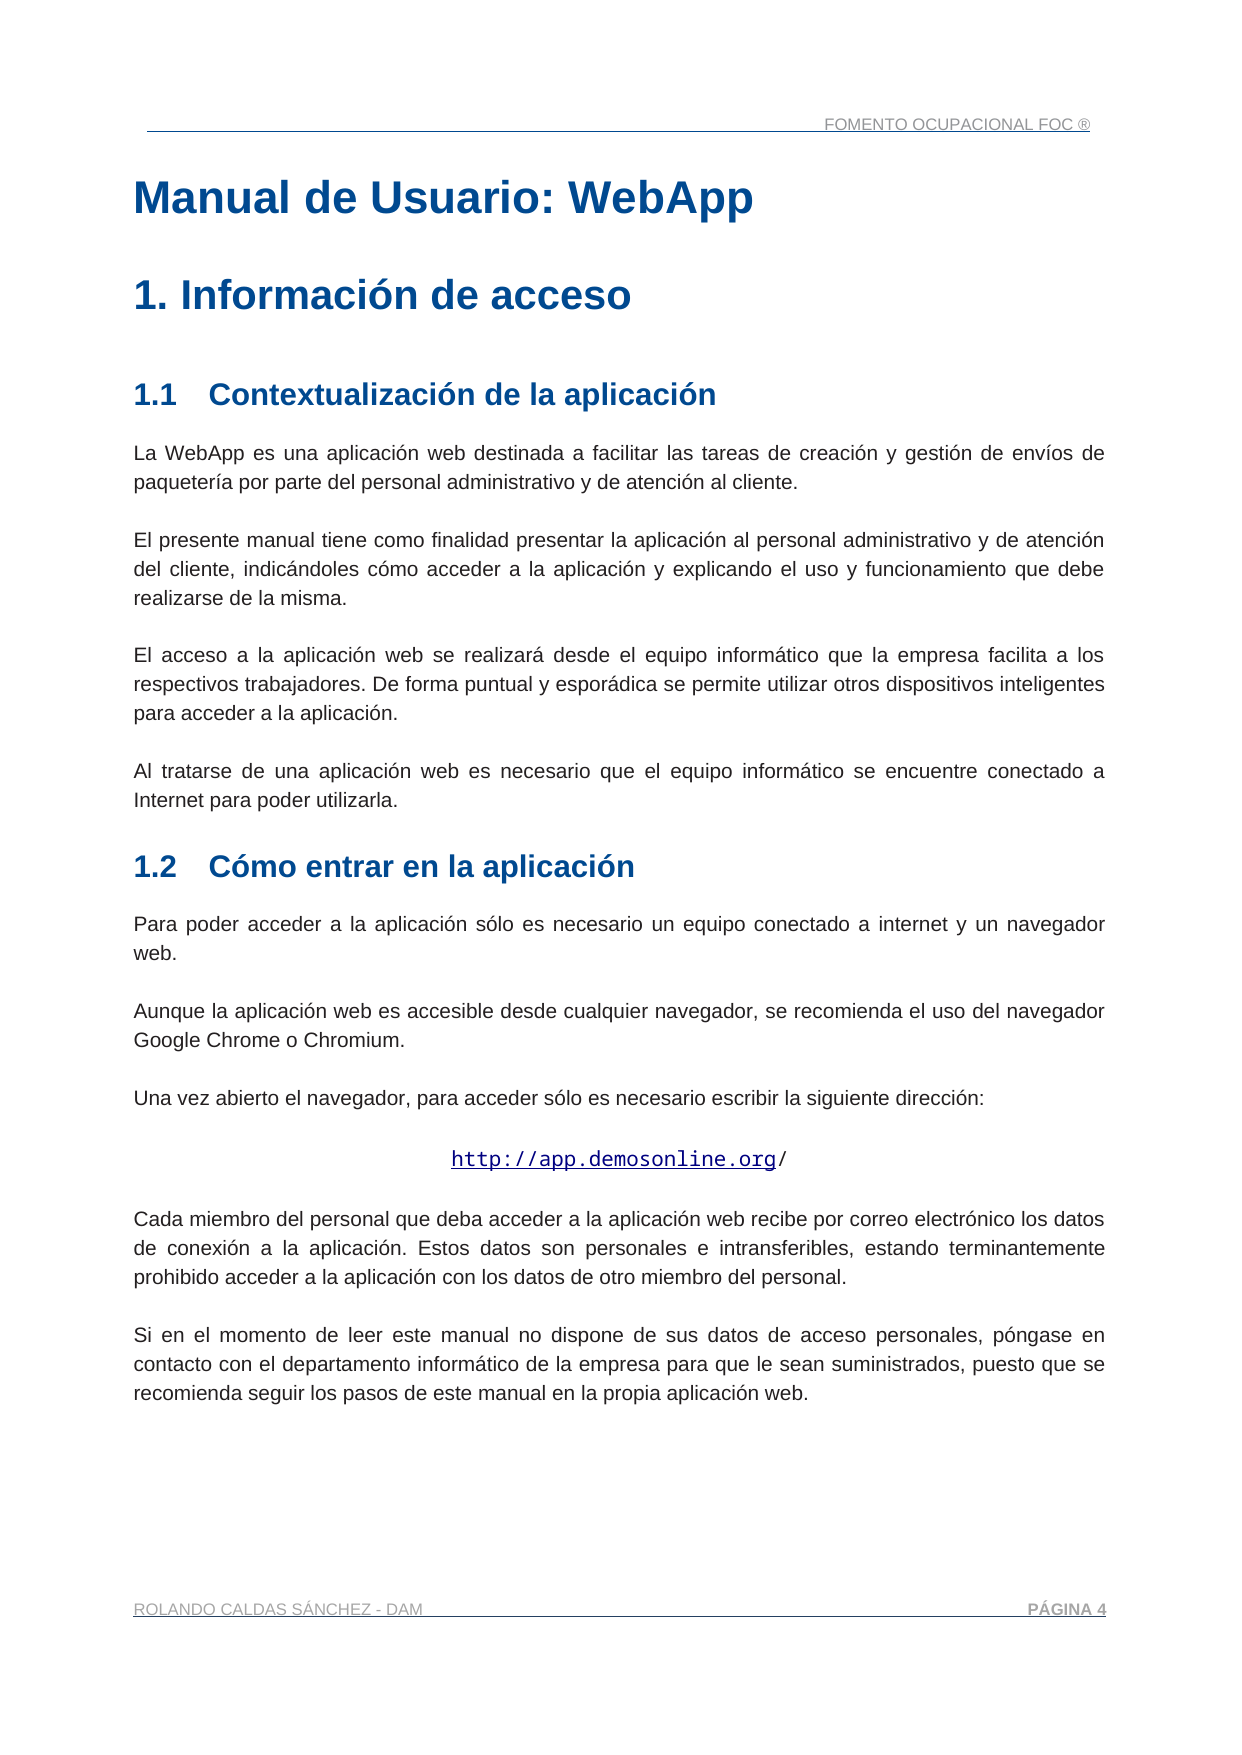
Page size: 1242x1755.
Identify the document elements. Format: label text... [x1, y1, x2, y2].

text Manual de Usuario: WebApp [133, 169, 1106, 224]
list Cómo entrar en la aplicación [133, 848, 1106, 883]
text http://app.demosonline.org/ [133, 1144, 1106, 1172]
text Una vez abierto el navegador, para acceder sólo es necesario escribir la siguiente dirección: [133, 1086, 1106, 1110]
text La WebApp es una aplicación web destinada a facilitar las tareas de creación y gestión de envíos de paquetería por parte del personal administrativo y de atención al cliente. [133, 441, 1106, 493]
text Para poder acceder a la aplicación sólo es necesario un equipo conectado a internet y un navegador web. [133, 912, 1106, 965]
text El acceso a la aplicación web se realizará desde el equipo informático que la empresa facilita a los respectivos trabajadores. De forma puntual y esporádica se permite utilizar otros dispositivos inteligentes para acceder a la aplicación. [133, 643, 1106, 725]
text Al tratarse de una aplicación web es necesario que el equipo informático se encuentre conectado a Internet para poder utilizarla. [133, 759, 1106, 812]
text Aunque la aplicación web es accesible desde cualquier navegador, se recomienda el uso del navegador Google Chrome o Chromium. [133, 999, 1106, 1052]
text Si en el momento de leer este manual no dispone de sus datos de acceso personales, póngase en contacto con el departamento informático de la empresa para que le sean suministrados, puesto que se recomienda seguir los pasos de este manual en la propia aplicación web. [133, 1323, 1106, 1405]
list Información de acceso [133, 271, 1106, 318]
text El presente manual tiene como finalidad presentar la aplicación al personal administrativo y de atención del cliente, indicándoles cómo acceder a la aplicación y explicando el uso y funcionamiento que debe realizarse de la misma. [133, 527, 1106, 609]
list Contextualización de la aplicación [133, 376, 1106, 412]
text Cada miembro del personal que deba acceder a la aplicación web recibe por correo electrónico los datos de conexión a la aplicación. Estos datos son personales e intransferibles, estando terminantemente prohibido acceder a la aplicación con los datos de otro miembro del personal. [133, 1207, 1106, 1289]
